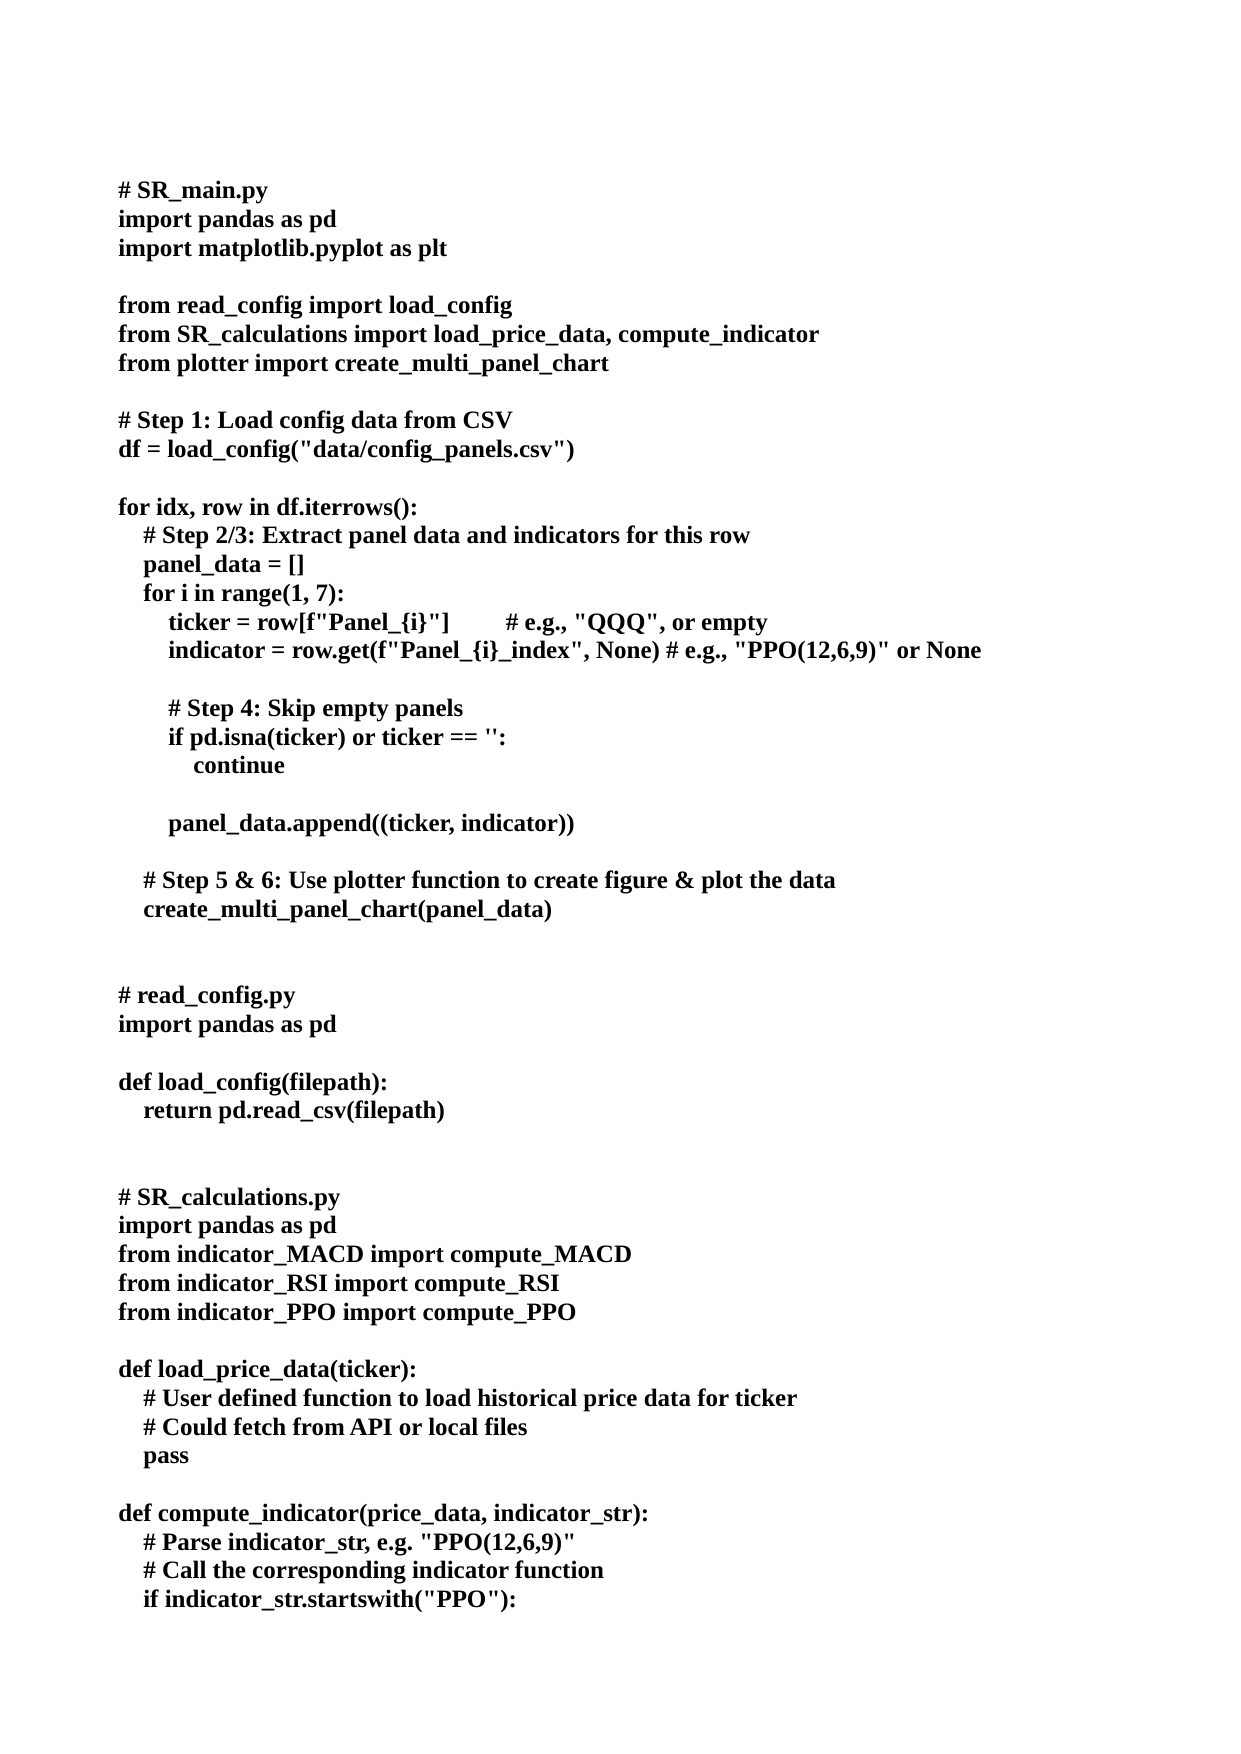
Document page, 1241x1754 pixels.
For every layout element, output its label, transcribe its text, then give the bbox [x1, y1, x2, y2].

text for i in range(1, 7): [118, 578, 1122, 607]
text for idx, row in df.iterrows(): [118, 492, 1122, 521]
text from indicator_PPO import compute_PPO [118, 1297, 1122, 1326]
text # Could fetch from API or local files [118, 1412, 1122, 1441]
text panel_data = [] [118, 549, 1122, 578]
text continue [118, 751, 1122, 779]
text return pd.read_csv(filepath) [118, 1096, 1122, 1124]
text # SR_main.py [118, 176, 1122, 204]
text # User defined function to load historical price data for ticker [118, 1383, 1122, 1412]
text import pandas as pd [118, 1009, 1122, 1038]
text from indicator_MACD import compute_MACD [118, 1239, 1122, 1268]
text import matplotlib.pyplot as plt [118, 233, 1122, 262]
text import pandas as pd [118, 204, 1122, 233]
text create_multi_panel_chart(panel_data) [118, 894, 1122, 923]
text # Step 2/3: Extract panel data and indicators for this row [118, 521, 1122, 549]
text if indicator_str.startswith("PPO"): [118, 1584, 1122, 1613]
text panel_data.append((ticker, indicator)) [118, 808, 1122, 837]
text df = load_config("data/config_panels.csv") [118, 434, 1122, 463]
text def compute_indicator(price_data, indicator_str): [118, 1498, 1122, 1527]
text from indicator_RSI import compute_RSI [118, 1268, 1122, 1297]
text # SR_calculations.py [118, 1182, 1122, 1211]
text def load_config(filepath): [118, 1067, 1122, 1096]
text import pandas as pd [118, 1211, 1122, 1239]
text from plotter import create_multi_panel_chart [118, 348, 1122, 377]
text # read_config.py [118, 981, 1122, 1009]
text # Step 5 & 6: Use plotter function to create figure & plot the data [118, 866, 1122, 894]
text if pd.isna(ticker) or ticker == '': [118, 722, 1122, 751]
text # Parse indicator_str, e.g. "PPO(12,6,9)" [118, 1527, 1122, 1556]
text def load_price_data(ticker): [118, 1354, 1122, 1383]
text # Step 1: Load config data from CSV [118, 406, 1122, 434]
text pass [118, 1441, 1122, 1469]
text # Call the corresponding indicator function [118, 1556, 1122, 1584]
text ticker = row[f"Panel_{i}"] # e.g., "QQQ", or empty [118, 607, 1122, 636]
text indicator = row.get(f"Panel_{i}_index", None) # e.g., "PPO(12,6,9)" or None [118, 636, 1122, 664]
text from read_config import load_config [118, 291, 1122, 319]
text from SR_calculations import load_price_data, compute_indicator [118, 319, 1122, 348]
text # Step 4: Skip empty panels [118, 693, 1122, 722]
